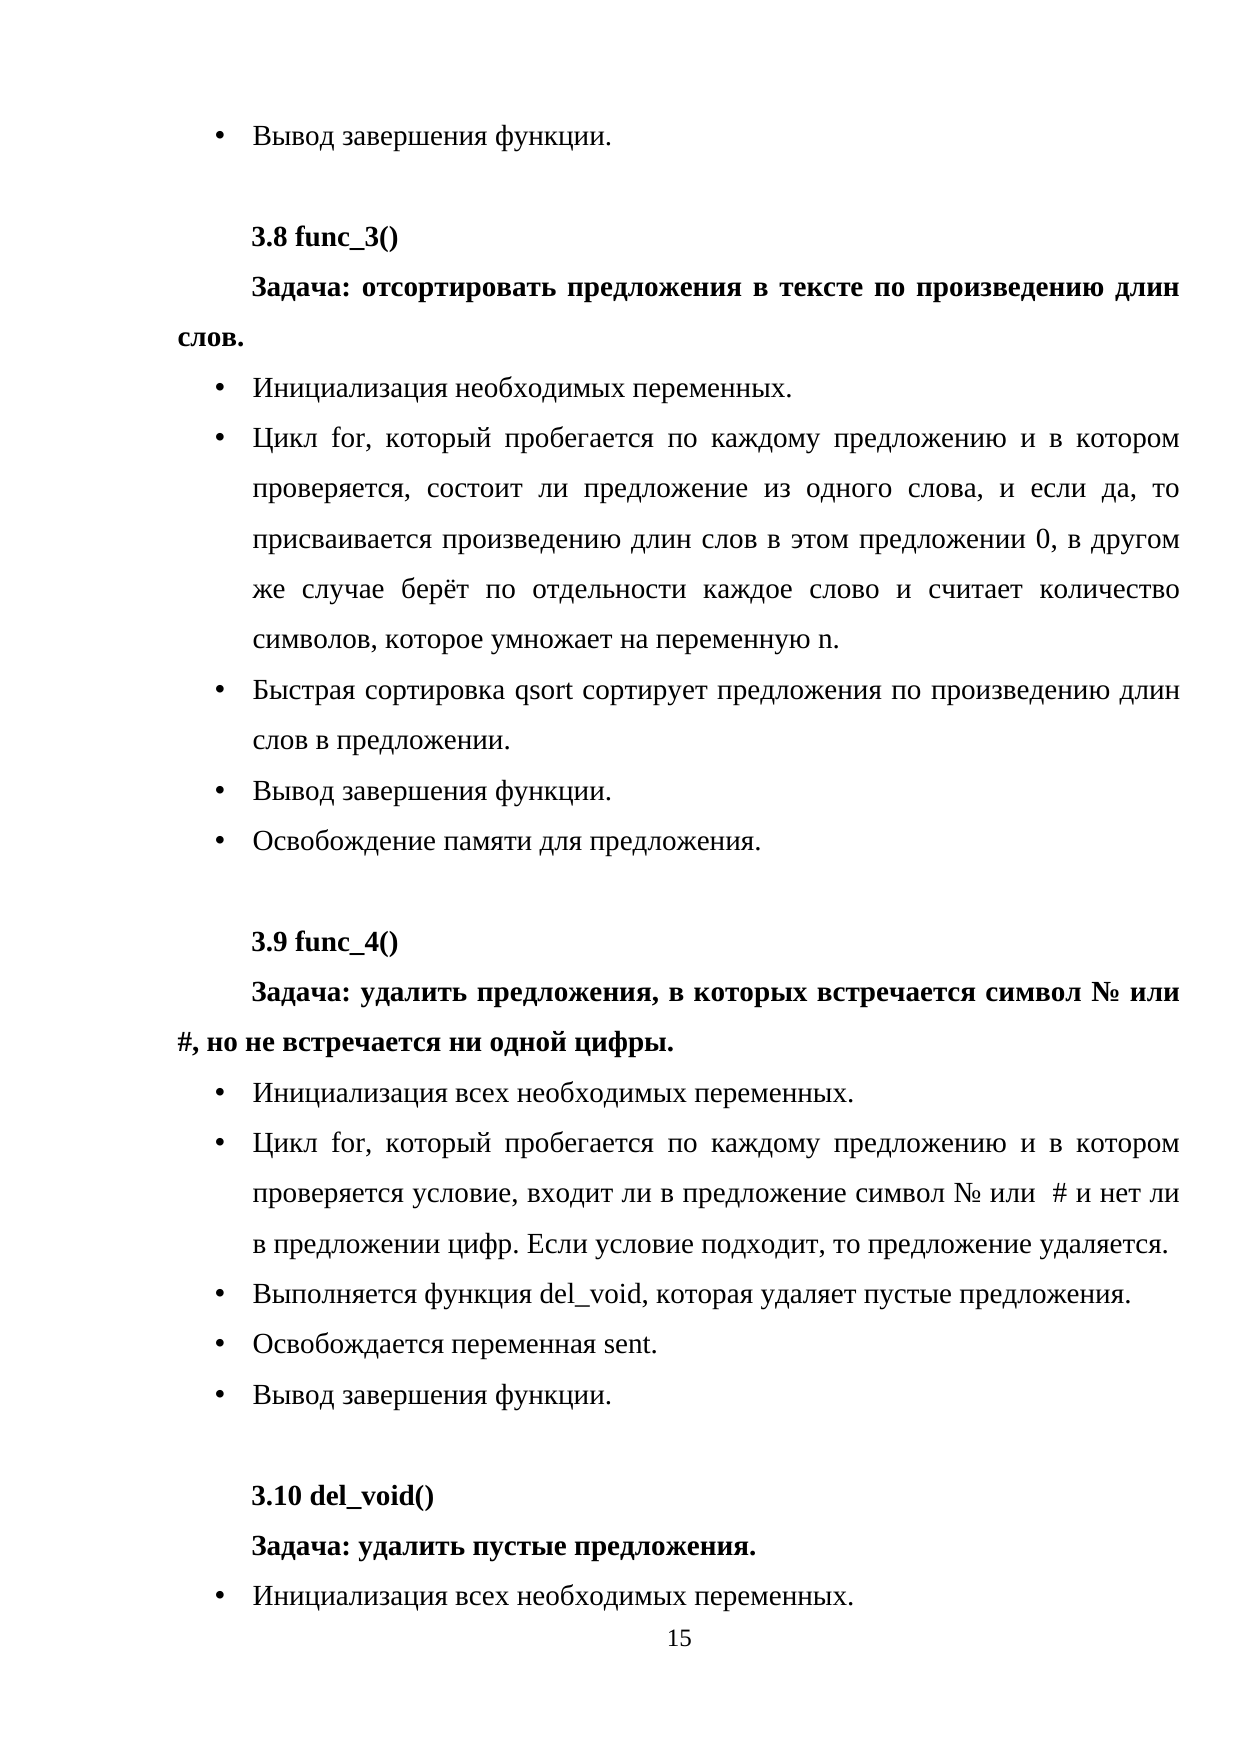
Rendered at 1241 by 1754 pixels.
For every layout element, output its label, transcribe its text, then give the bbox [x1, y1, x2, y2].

list Выполняется функция del_void, которая удаляет пустые предложения. [215, 1276, 1181, 1310]
text 3.8 func_3() [177, 219, 1181, 252]
list Цикл for, который пробегается по каждому предложению и в котором проверяется, состоит ли предложение из одного слова, и если да, то присваивается произведению длин слов в этом предложении 0, в другом же случае берёт по отдельности каждое слово и считает количество символов, которое умножает на переменную n. [215, 420, 1181, 655]
text Задача: удалить предложения, в которых встречается символ № или #, но не встречается ни одной цифры. [177, 974, 1181, 1058]
list Инициализация всех необходимых переменных. [215, 1578, 1181, 1612]
text 3.10 del_void() [177, 1478, 1181, 1511]
list Быстрая сортировка qsort сортирует предложения по произведению длин слов в предложении. [215, 672, 1181, 756]
text 3.9 func_4() [177, 924, 1181, 957]
list Цикл for, который пробегается по каждому предложению и в котором проверяется условие, входит ли в предложение символ № или # и нет ли в предложении цифр. Если условие подходит, то предложение удаляется. [215, 1125, 1181, 1259]
list Вывод завершения функции. [215, 773, 1181, 806]
text Задача: отсортировать предложения в тексте по произведению длин слов. [177, 269, 1181, 353]
list Вывод завершения функции. [215, 1377, 1181, 1411]
list Инициализация необходимых переменных. [215, 370, 1181, 403]
list Освобождается переменная sent. [215, 1327, 1181, 1360]
text Задача: удалить пустые предложения. [177, 1528, 1181, 1562]
list Инициализация всех необходимых переменных. [215, 1075, 1181, 1108]
list Вывод завершения функции. [215, 118, 1181, 152]
list Освобождение памяти для предложения. [215, 823, 1181, 857]
